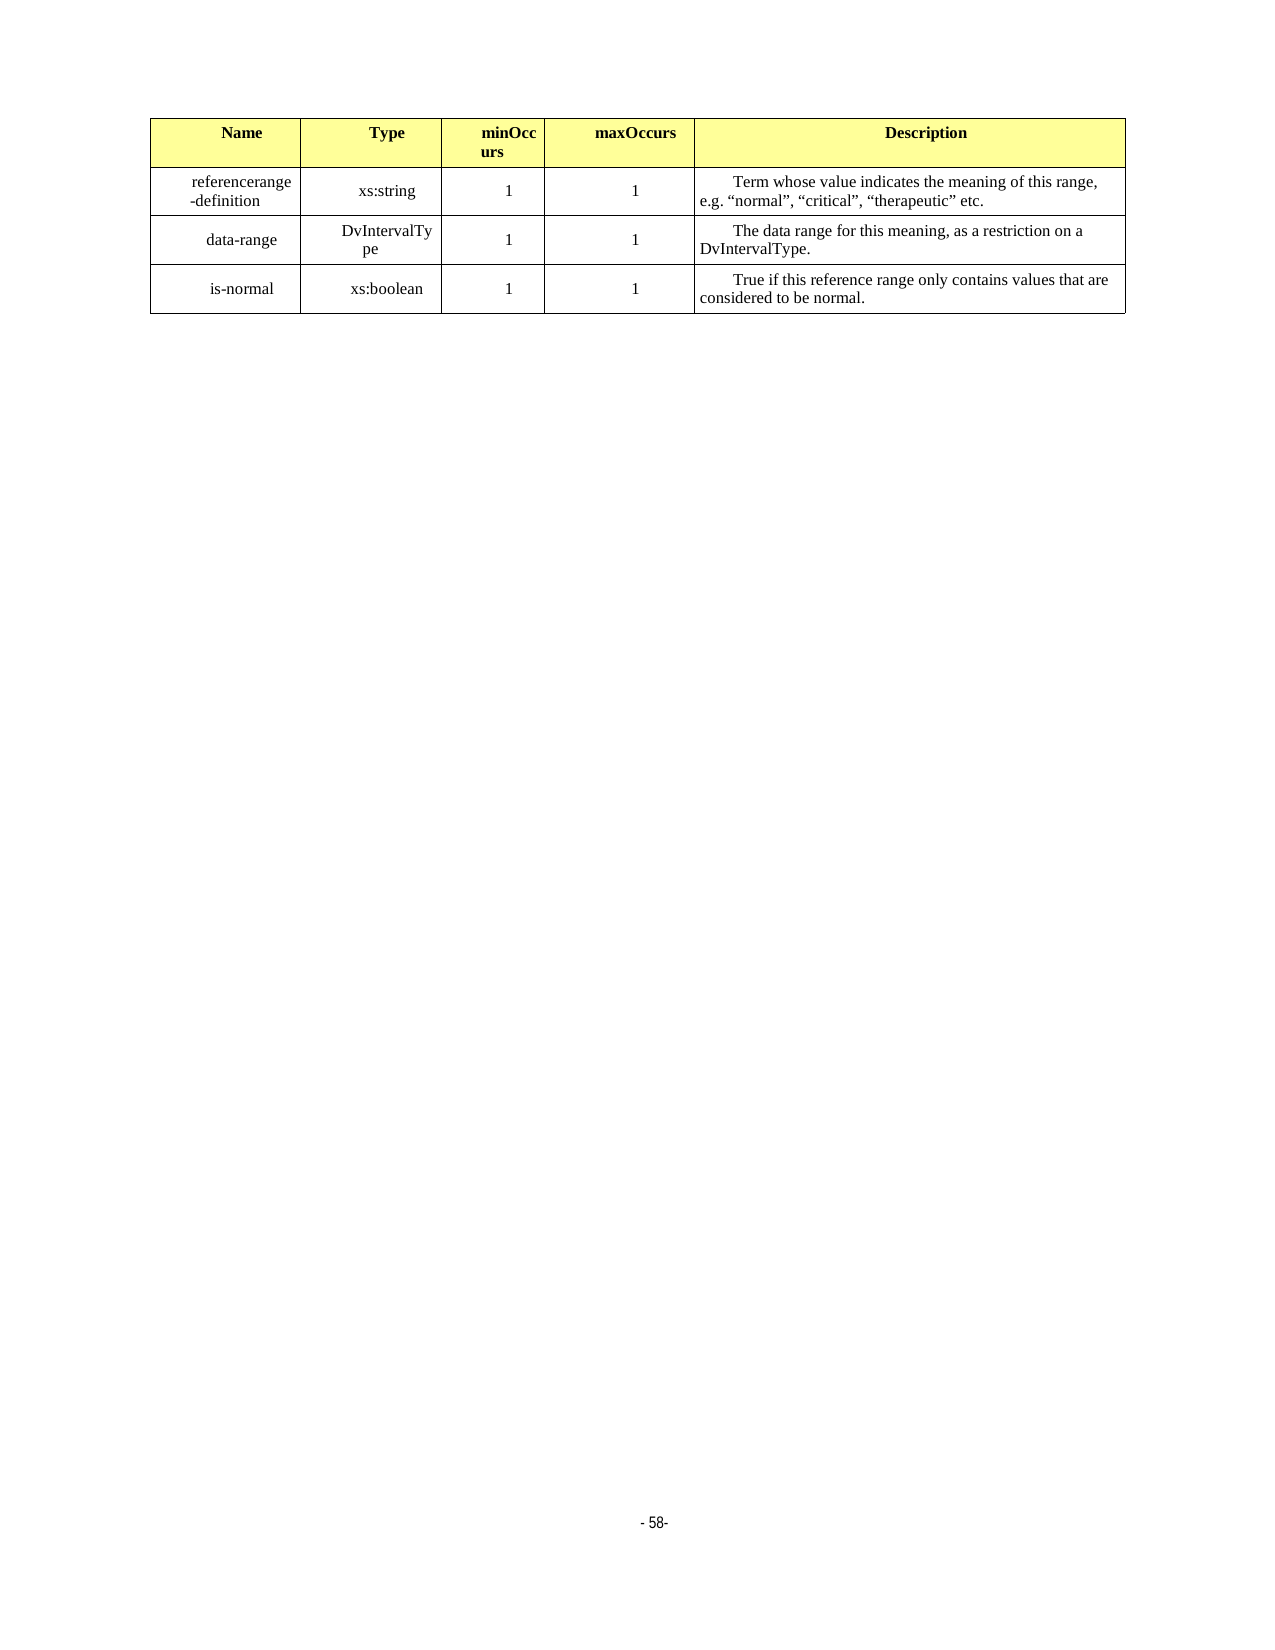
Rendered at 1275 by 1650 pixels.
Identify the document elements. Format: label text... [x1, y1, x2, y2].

table_cell The data range for this meaning, as a restriction on a DvIntervalType. [695, 216, 1125, 264]
table_header Description [695, 119, 1125, 167]
table_cell DvIntervalType [301, 216, 441, 264]
table_cell is-normal [151, 265, 300, 313]
table_cell 1 [545, 168, 694, 215]
table_cell 1 [442, 265, 544, 313]
table_header Name [151, 119, 300, 167]
table_header maxOccurs [545, 119, 694, 167]
table_cell 1 [442, 216, 544, 264]
table_cell Term whose value indicates the meaning of this range, e.g. “normal”, “critical”, “therapeutic” etc. [695, 168, 1125, 215]
table_cell 1 [545, 216, 694, 264]
table_cell 1 [442, 168, 544, 215]
table_cell xs:boolean [301, 265, 441, 313]
table_header Type [301, 119, 441, 167]
table_cell referencerange-definition [151, 168, 300, 215]
table_cell data-range [151, 216, 300, 264]
table_cell 1 [545, 265, 694, 313]
table_header minOccurs [442, 119, 544, 167]
table_cell True if this reference range only contains values that are considered to be normal. [695, 265, 1125, 313]
table_cell xs:string [301, 168, 441, 215]
